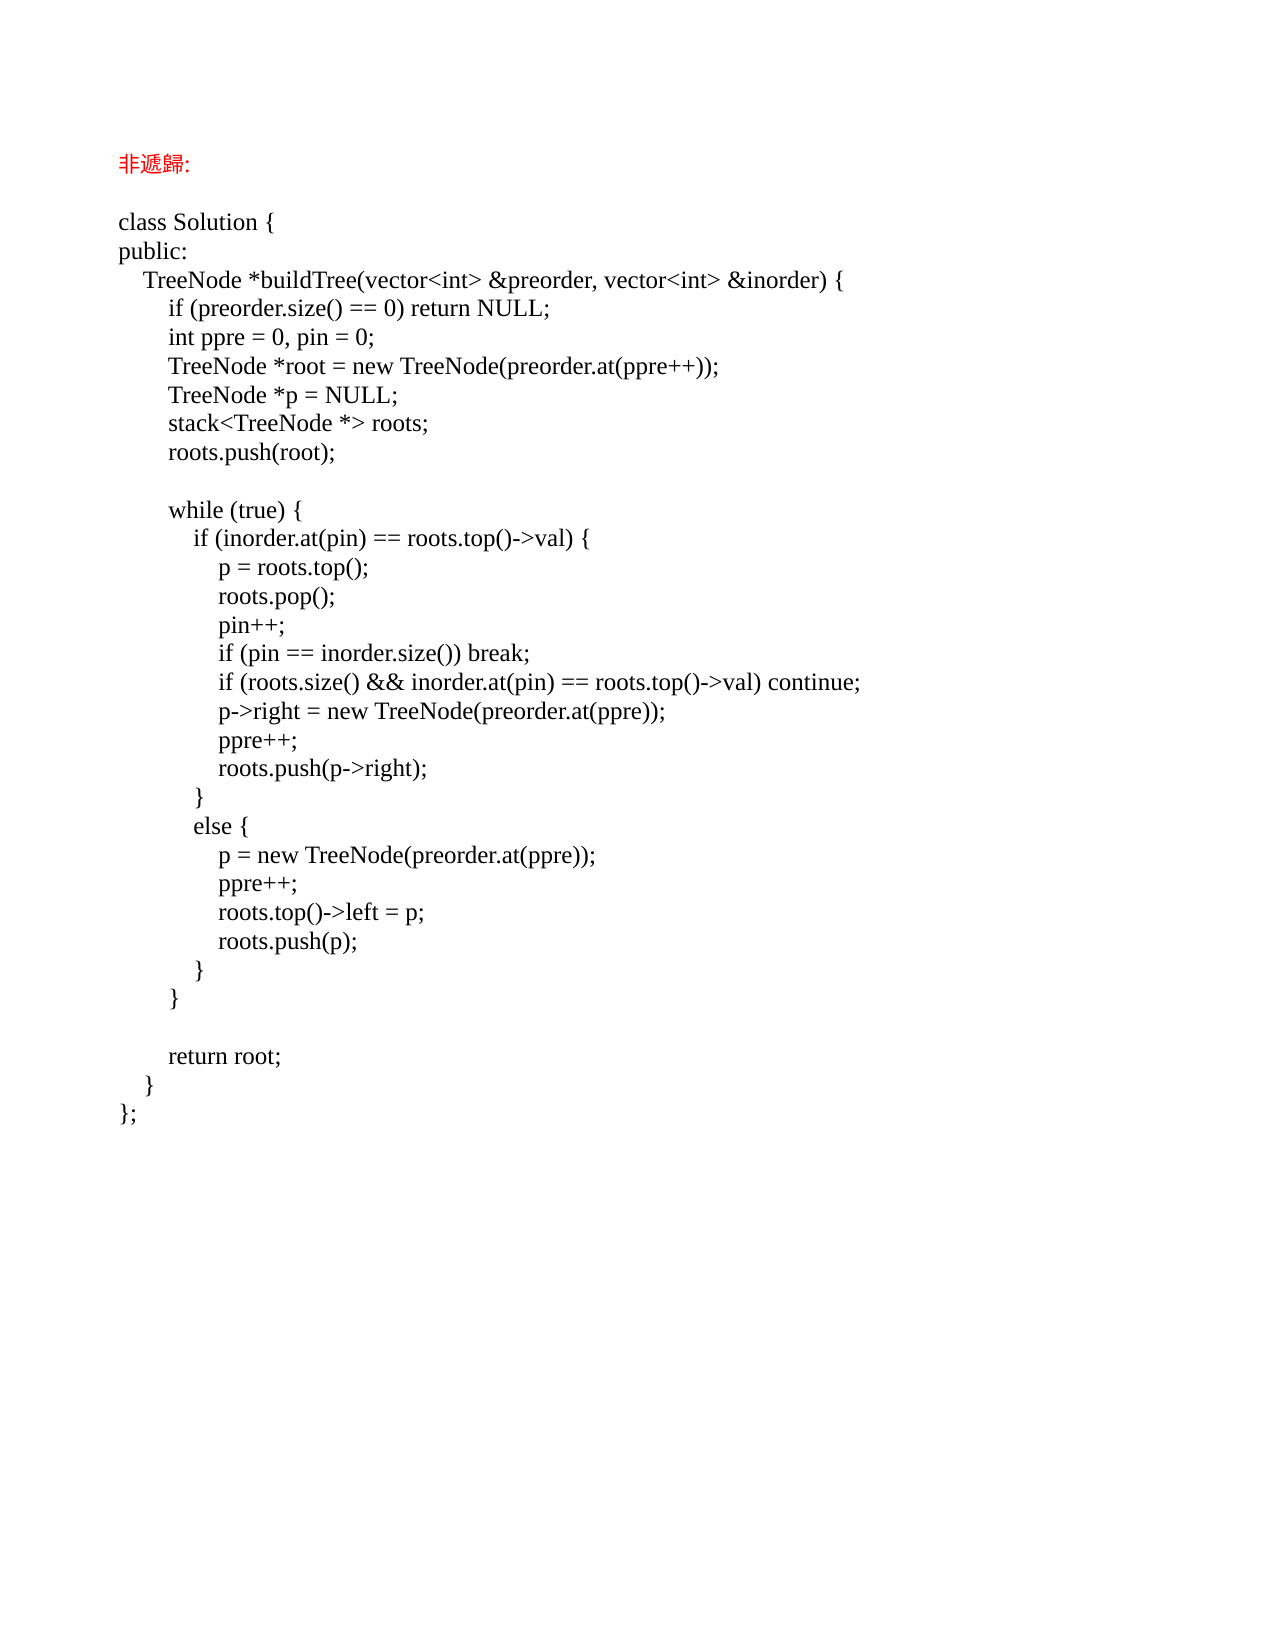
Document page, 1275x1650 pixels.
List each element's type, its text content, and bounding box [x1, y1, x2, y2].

text int ppre = 0, pin = 0; [118, 322, 1157, 351]
text if (roots.size() && inorder.at(pin) == roots.top()->val) continue; [118, 667, 1157, 696]
text roots.top()->left = p; [118, 897, 1157, 926]
text } [118, 782, 1157, 811]
text p->right = new TreeNode(preorder.at(ppre)); [118, 696, 1157, 725]
text roots.pop(); [118, 581, 1157, 610]
text roots.push(p); [118, 926, 1157, 955]
text if (pin == inorder.size()) break; [118, 638, 1157, 667]
text p = roots.top(); [118, 552, 1157, 581]
text TreeNode *p = NULL; [118, 380, 1157, 408]
text if (preorder.size() == 0) return NULL; [118, 293, 1157, 322]
text TreeNode *buildTree(vector<int> &preorder, vector<int> &inorder) { [118, 265, 1157, 293]
text pin++; [118, 610, 1157, 638]
text } [118, 1070, 1157, 1098]
text } [118, 983, 1157, 1012]
text } [118, 955, 1157, 983]
text TreeNode *root = new TreeNode(preorder.at(ppre++)); [118, 351, 1157, 380]
text ppre++; [118, 868, 1157, 897]
text if (inorder.at(pin) == roots.top()->val) { [118, 523, 1157, 552]
text roots.push(root); [118, 437, 1157, 466]
text }; [118, 1098, 1157, 1127]
text stack<TreeNode *> roots; [118, 408, 1157, 437]
text else { [118, 811, 1157, 840]
text return root; [118, 1041, 1157, 1070]
text while (true) { [118, 495, 1157, 523]
text roots.push(p->right); [118, 753, 1157, 782]
text class Solution { [118, 207, 1157, 236]
text public: [118, 236, 1157, 265]
text ppre++; [118, 725, 1157, 753]
text 非遞歸: [118, 147, 1157, 178]
text p = new TreeNode(preorder.at(ppre)); [118, 840, 1157, 868]
